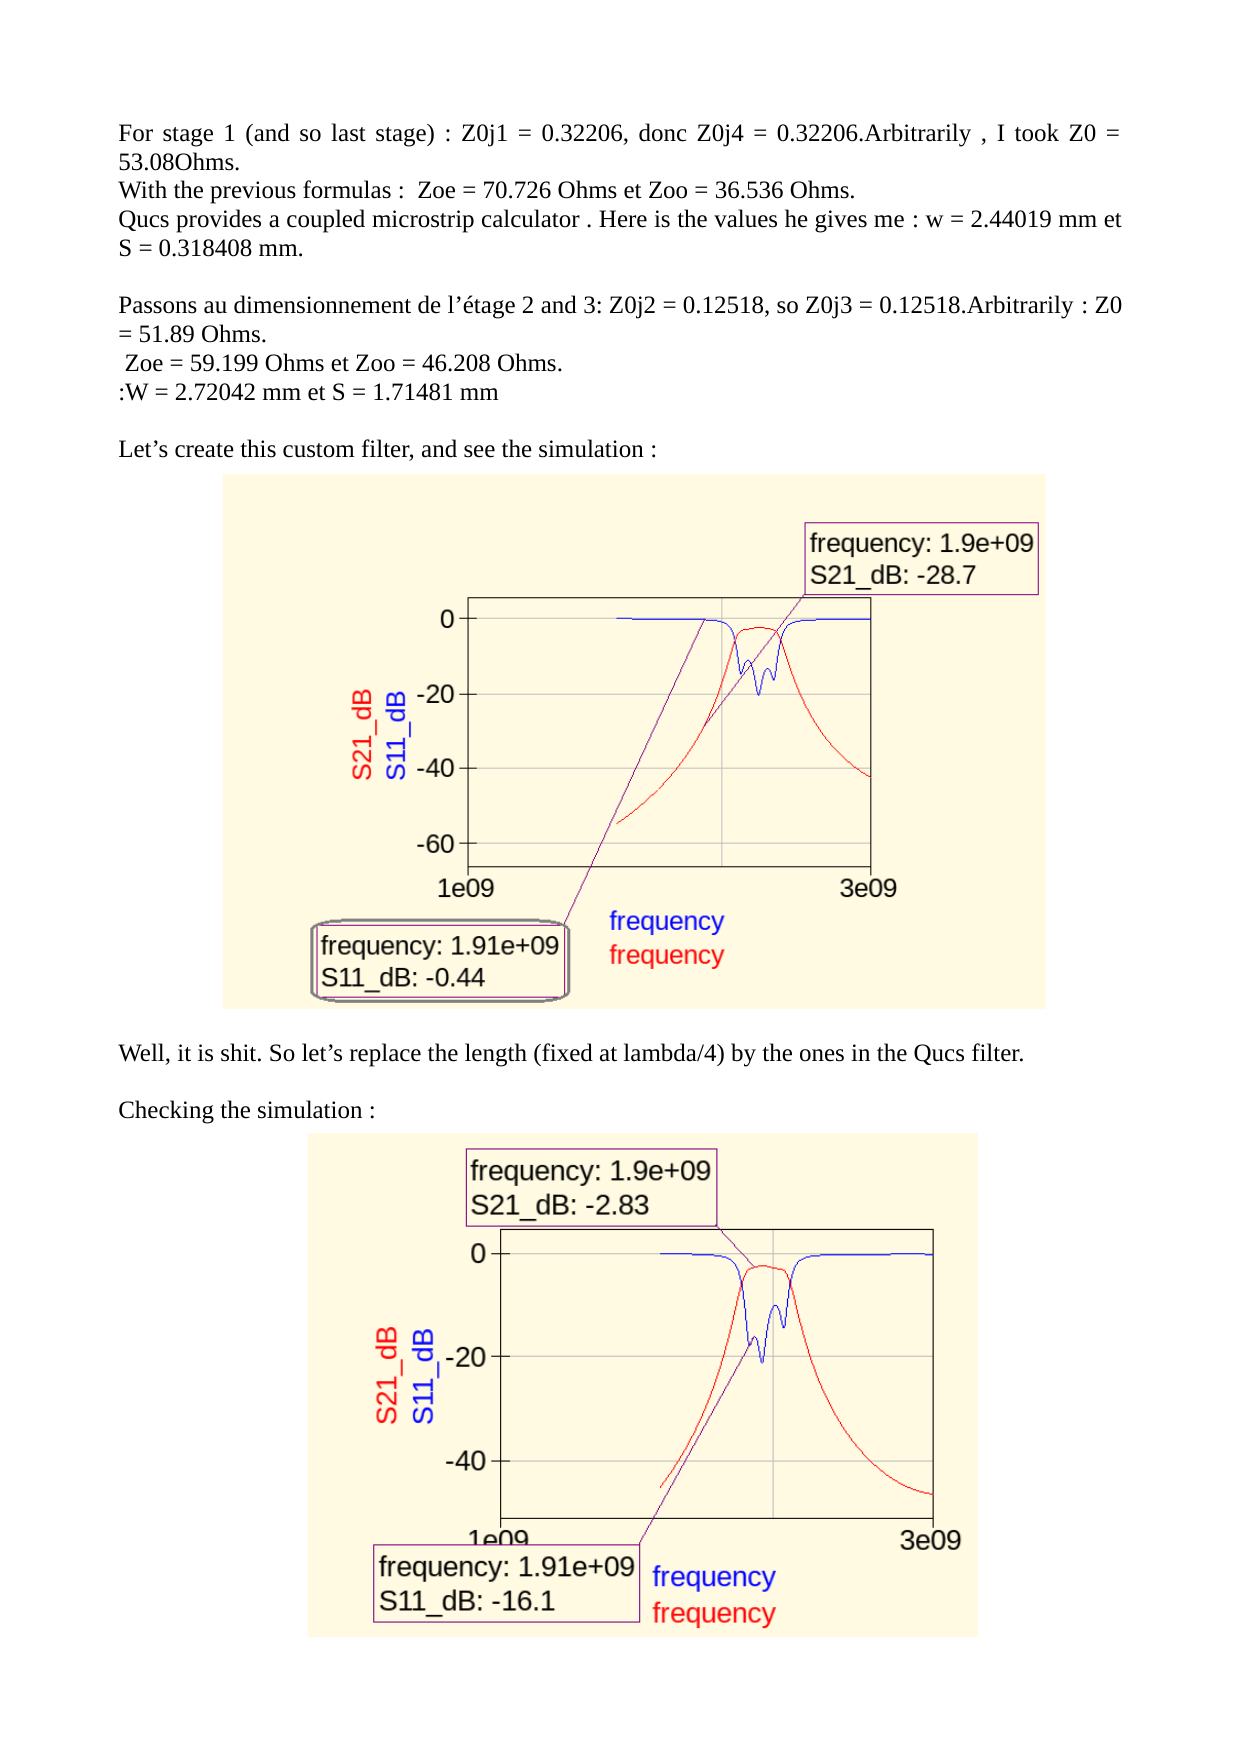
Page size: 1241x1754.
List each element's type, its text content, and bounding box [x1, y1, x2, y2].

text Well, it is shit. So let’s replace the length (fixed at lambda/4) by the ones in the Qucs filter. [118, 1038, 1122, 1066]
text For stage 1 (and so last stage) : Z0j1 = 0.32206, donc Z0j4 = 0.32206.Arbitrarily , I took Z0 = 53.08Ohms. [118, 118, 1122, 176]
text Zoe = 59.199 Ohms et Zoo = 46.208 Ohms. [118, 348, 1122, 377]
text Passons au dimensionnement de l’étage 2 and 3: Z0j2 = 0.12518, so Z0j3 = 0.12518.Arbitrarily : Z0 = 51.89 Ohms. [118, 291, 1122, 348]
text With the previous formulas : Zoe = 70.726 Ohms et Zoo = 36.536 Ohms. [118, 176, 1122, 204]
text Checking the simulation : [118, 1095, 1122, 1124]
text :W = 2.72042 mm et S = 1.71481 mm [118, 377, 1122, 406]
text Let’s create this custom filter, and see the simulation : [118, 434, 1122, 463]
picture [222, 474, 1046, 1009]
picture [307, 1133, 978, 1637]
text Qucs provides a coupled microstrip calculator . Here is the values he gives me : w = 2.44019 mm et S = 0.318408 mm. [118, 204, 1122, 262]
